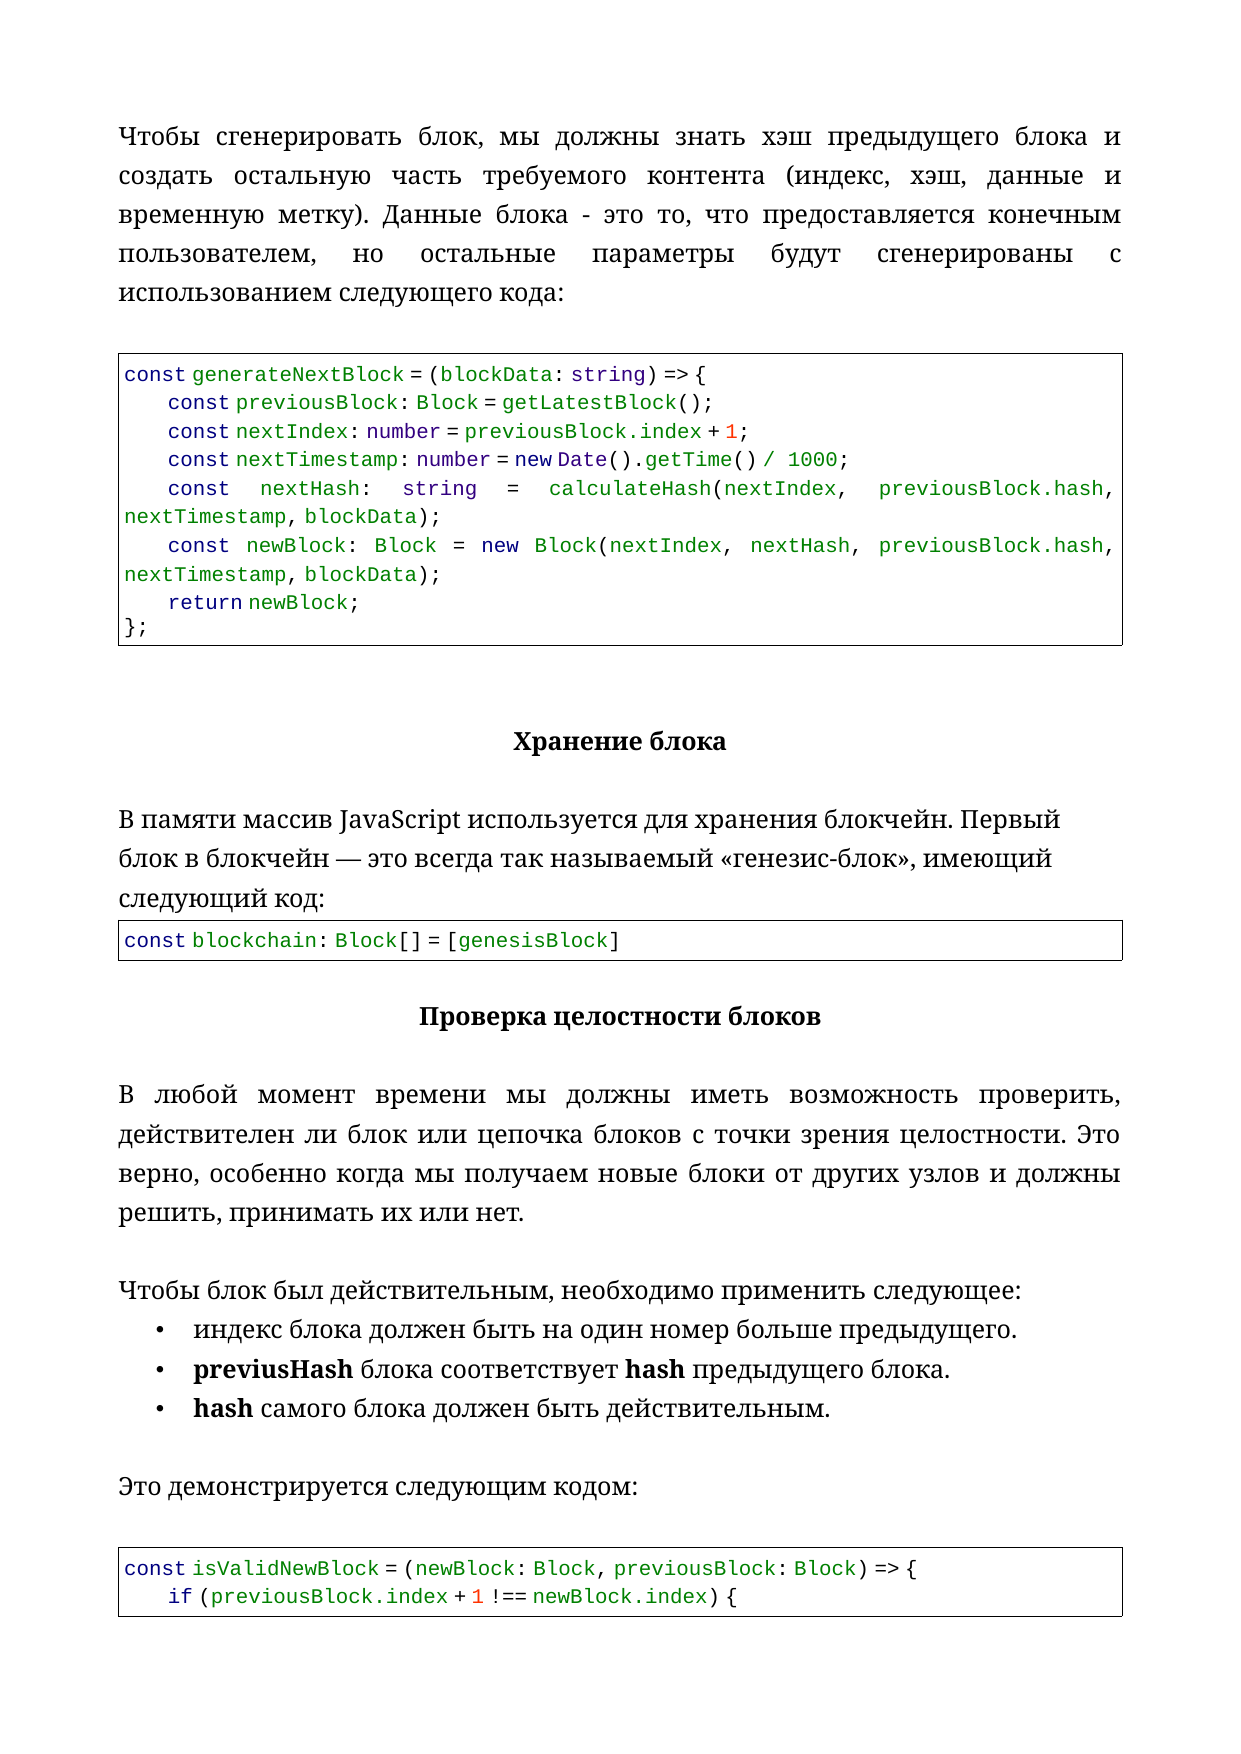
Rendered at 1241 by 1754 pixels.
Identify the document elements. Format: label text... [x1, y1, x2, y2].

table_header const isValidNewBlock = (newBlock: Block, previousBlock: Block) => { if (previousBlock.index + 1 !== newBlock.index) { [119, 1548, 1122, 1616]
list previusHash блока соответствует hash предыдущего блока. [156, 1351, 1122, 1385]
text Чтобы сгенерировать блок, мы должны знать хэш предыдущего блока и создать остальную часть требуемого контента (индекс, хэш, данные и временную метку). Данные блока - это то, что предоставляется конечным пользователем, но остальные параметры будут сгенерированы с использованием следующего кода: [118, 118, 1122, 309]
text Это демонстрируется следующим кодом: [118, 1469, 1122, 1503]
text Хранение блока [118, 724, 1122, 758]
text В любой момент времени мы должны иметь возможность проверить, действителен ли блок или цепочка блоков с точки зрения целостности. Это верно, особенно когда мы получаем новые блоки от других узлов и должны решить, принимать их или нет. [118, 1077, 1122, 1229]
text Проверка целостности блоков [118, 999, 1122, 1033]
text В памяти массив JavaScript используется для хранения блокчейн. Первый блок в блокчейн — это всегда так называемый «генезис-блок», имеющий следующий код: [118, 802, 1122, 914]
table_header const generateNextBlock = (blockData: string) => { const previousBlock: Block = getLatestBlock(); const nextIndex: number = previousBlock.index + 1; const nextTimestamp: number = new Date().getTime() / 1000; const nextHash: string = calculateHash(nextIndex, previousBlock.hash, nextTimestamp, blockData); const newBlock: Block = new Block(nextIndex, nextHash, previousBlock.hash, nextTimestamp, blockData); return newBlock; }; [119, 354, 1122, 645]
list индекс блока должен быть на один номер больше предыдущего. [156, 1312, 1122, 1346]
table_header const blockchain: Block[] = [genesisBlock] [119, 921, 1122, 959]
list hash самого блока должен быть действительным. [156, 1391, 1122, 1424]
text Чтобы блок был действительным, необходимо применить следующее: [118, 1273, 1122, 1307]
